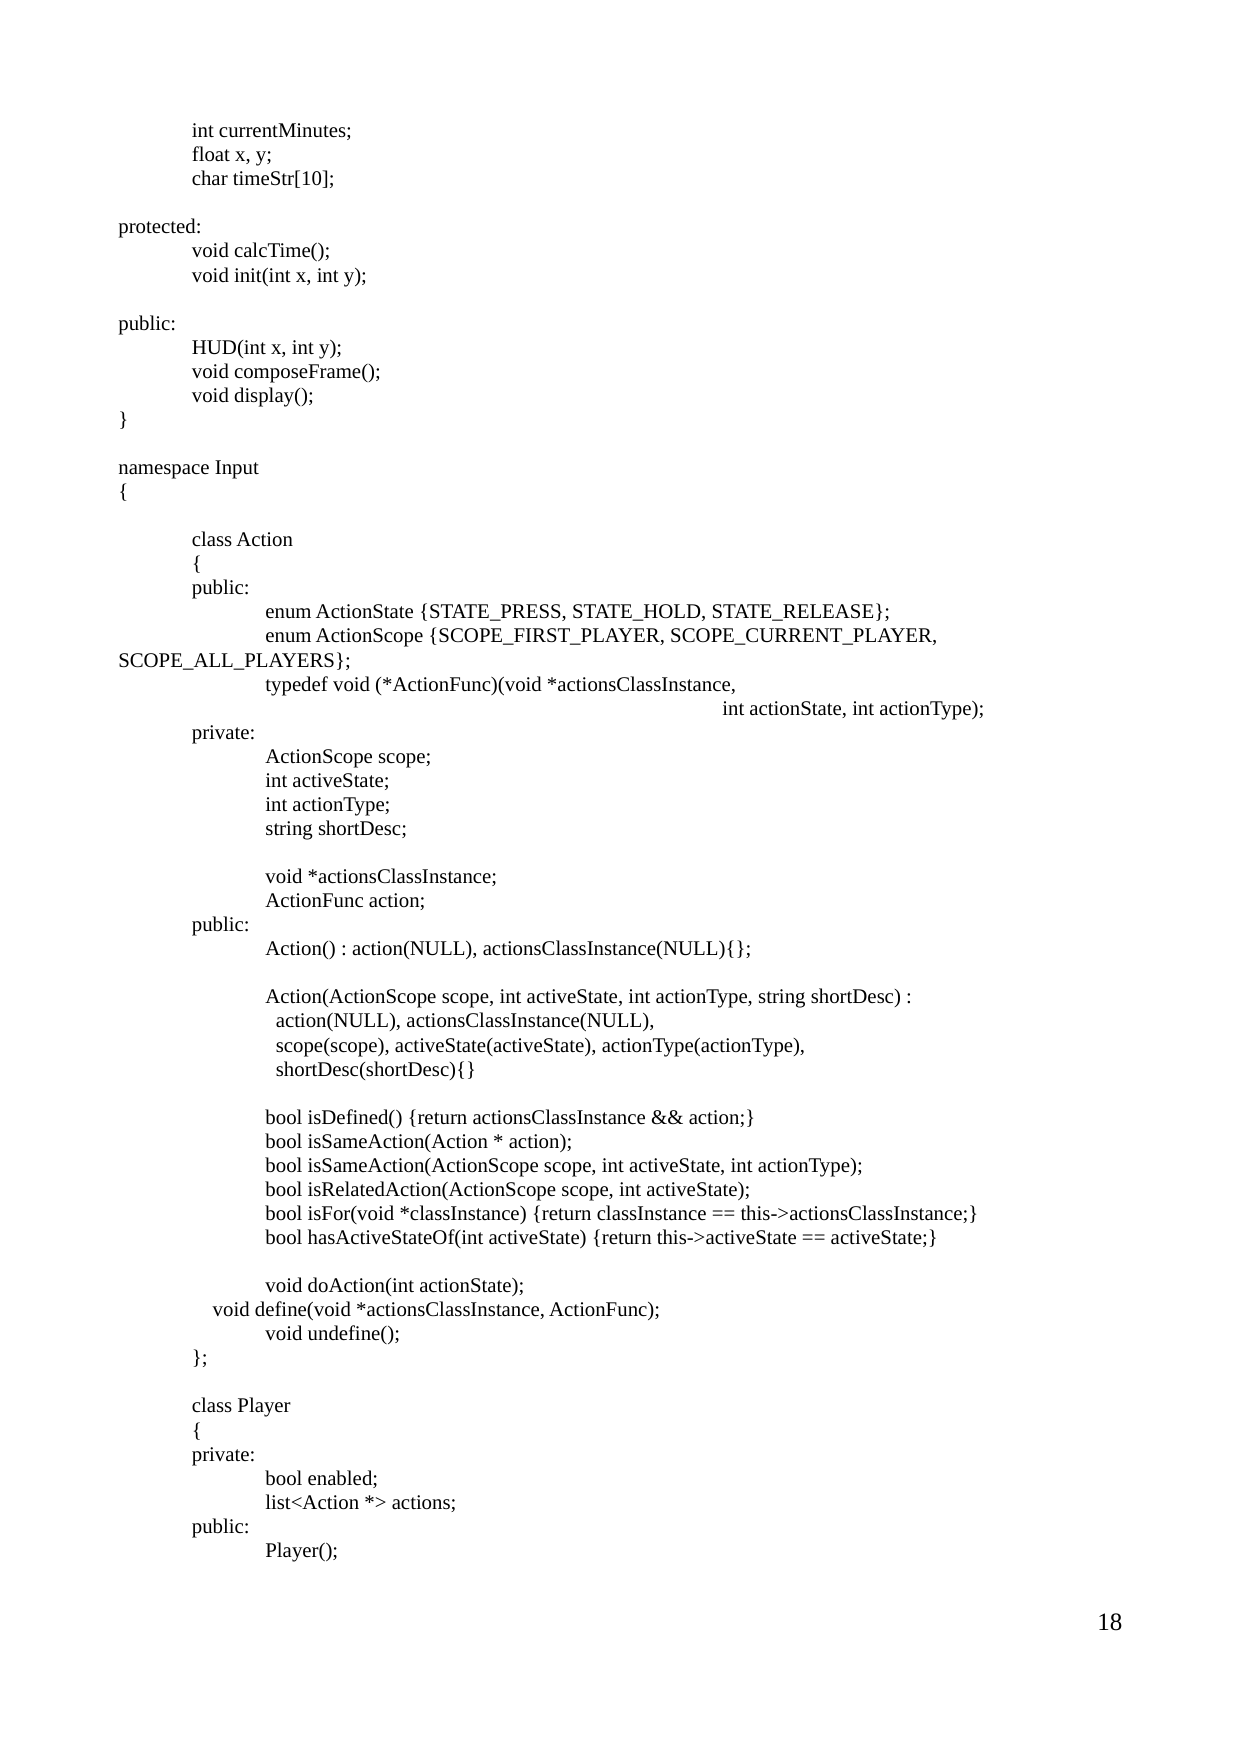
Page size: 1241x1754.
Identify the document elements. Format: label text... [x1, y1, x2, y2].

text void init(int x, int y); [118, 262, 1122, 287]
text void calcTime(); [118, 238, 1122, 262]
text Action(ActionScope scope, int activeState, int actionType, string shortDesc) : [118, 984, 1122, 1008]
text scope(scope), activeState(activeState), actionType(actionType), [118, 1032, 1122, 1057]
text void undefine(); [118, 1321, 1122, 1345]
text class Action [118, 527, 1122, 551]
text protected: [118, 214, 1122, 238]
text public: [118, 575, 1122, 599]
text bool isSameAction(ActionScope scope, int activeState, int actionType); [118, 1153, 1122, 1177]
text { [118, 551, 1122, 575]
text ActionFunc action; [118, 888, 1122, 912]
text void doAction(int actionState); [118, 1273, 1122, 1297]
text void define(void *actionsClassInstance, ActionFunc); [118, 1297, 1122, 1321]
text bool isRelatedAction(ActionScope scope, int activeState); [118, 1177, 1122, 1201]
text }; [118, 1345, 1122, 1369]
text bool isSameAction(Action * action); [118, 1129, 1122, 1153]
text char timeStr[10]; [118, 166, 1122, 190]
text void composeFrame(); [118, 359, 1122, 383]
text bool enabled; [118, 1466, 1122, 1490]
text float x, y; [118, 142, 1122, 166]
text public: [118, 311, 1122, 335]
text public: [118, 912, 1122, 936]
text void display(); [118, 383, 1122, 407]
text ActionScope scope; [118, 744, 1122, 768]
text string shortDesc; [118, 816, 1122, 840]
text enum ActionState {STATE_PRESS, STATE_HOLD, STATE_RELEASE}; [118, 599, 1122, 623]
text void *actionsClassInstance; [118, 864, 1122, 888]
text } [118, 407, 1122, 431]
text namespace Input [118, 455, 1122, 479]
text int currentMinutes; [118, 118, 1122, 142]
text bool hasActiveStateOf(int activeState) {return this->activeState == activeState;} [118, 1225, 1122, 1249]
text list<Action *> actions; [118, 1490, 1122, 1514]
text shortDesc(shortDesc){} [118, 1057, 1122, 1081]
text int actionState, int actionType); [118, 696, 1122, 720]
text { [118, 1417, 1122, 1442]
text { [118, 479, 1122, 503]
text bool isFor(void *classInstance) {return classInstance == this->actionsClassInstance;} [118, 1201, 1122, 1225]
text Player(); [118, 1538, 1122, 1562]
text action(NULL), actionsClassInstance(NULL), [118, 1008, 1122, 1032]
text private: [118, 1442, 1122, 1466]
text HUD(int x, int y); [118, 335, 1122, 359]
text typedef void (*ActionFunc)(void *actionsClassInstance, [118, 672, 1122, 696]
text bool isDefined() {return actionsClassInstance && action;} [118, 1105, 1122, 1129]
text public: [118, 1514, 1122, 1538]
text private: [118, 720, 1122, 744]
text enum ActionScope {SCOPE_FIRST_PLAYER, SCOPE_CURRENT_PLAYER, SCOPE_ALL_PLAYERS}; [118, 623, 1122, 672]
text class Player [118, 1393, 1122, 1417]
text int actionType; [118, 792, 1122, 816]
text Action() : action(NULL), actionsClassInstance(NULL){}; [118, 936, 1122, 960]
text int activeState; [118, 768, 1122, 792]
